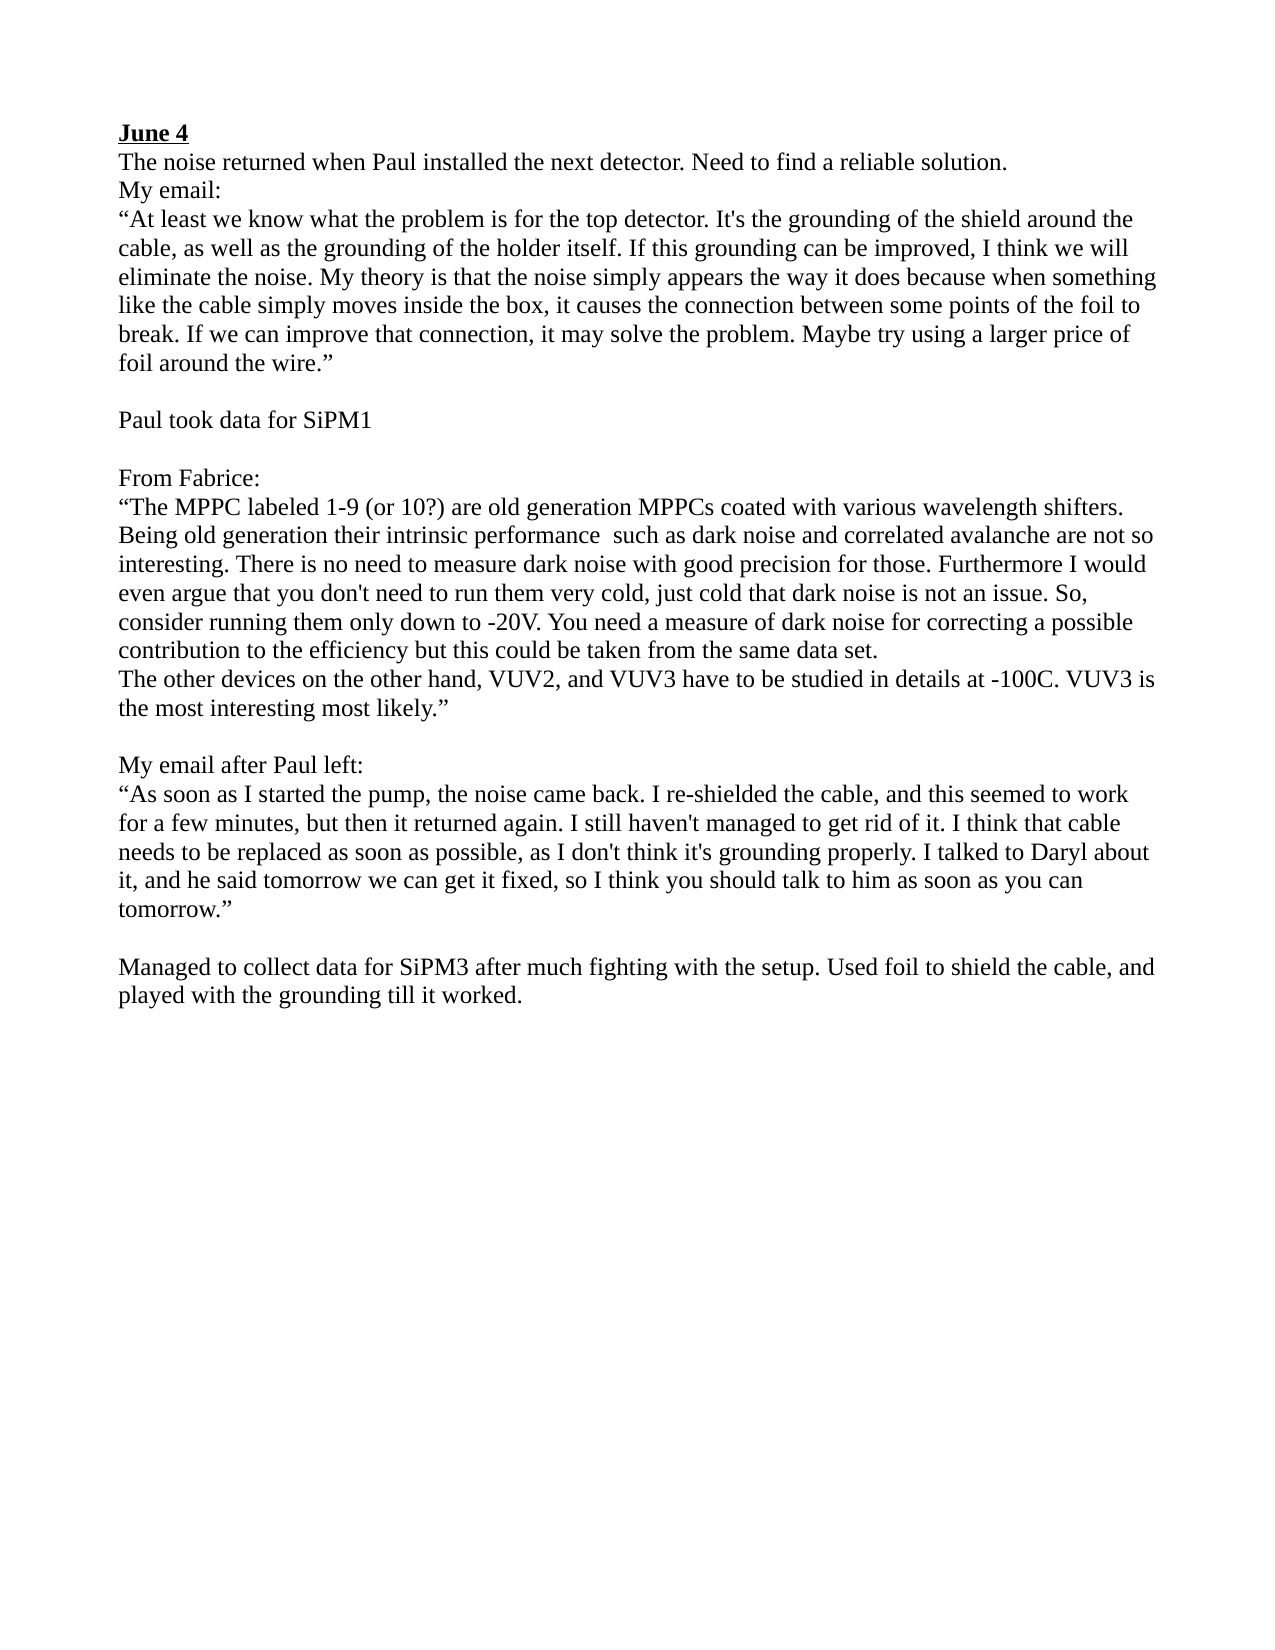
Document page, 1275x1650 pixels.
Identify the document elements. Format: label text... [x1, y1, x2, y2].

text The other devices on the other hand, VUV2, and VUV3 have to be studied in details at -100C. VUV3 is the most interesting most likely.” [118, 664, 1157, 722]
text Paul took data for SiPM1 [118, 406, 1157, 434]
text “As soon as I started the pump, the noise came back. I re-shielded the cable, and this seemed to work for a few minutes, but then it returned again. I still haven't managed to get rid of it. I think that cable needs to be replaced as soon as possible, as I don't think it's grounding properly. I talked to Daryl about it, and he said tomorrow we can get it fixed, so I think you should talk to him as soon as you can tomorrow.” [118, 779, 1157, 923]
text The noise returned when Paul installed the next detector. Need to find a reliable solution. [118, 147, 1157, 176]
text From Fabrice: [118, 463, 1157, 492]
text “At least we know what the problem is for the top detector. It's the grounding of the shield around the cable, as well as the grounding of the holder itself. If this grounding can be improved, I think we will eliminate the noise. My theory is that the noise simply appears the way it does because when something like the cable simply moves inside the box, it causes the connection between some points of the foil to break. If we can improve that connection, it may solve the problem. Maybe try using a larger price of foil around the wire.” [118, 204, 1157, 377]
text June 4 [118, 118, 1157, 147]
text Managed to collect data for SiPM3 after much fighting with the setup. Used foil to shield the cable, and played with the grounding till it worked. [118, 952, 1157, 1009]
text My email: [118, 176, 1157, 204]
text “The MPPC labeled 1-9 (or 10?) are old generation MPPCs coated with various wavelength shifters. Being old generation their intrinsic performance such as dark noise and correlated avalanche are not so interesting. There is no need to measure dark noise with good precision for those. Furthermore I would even argue that you don't need to run them very cold, just cold that dark noise is not an issue. So, consider running them only down to -20V. You need a measure of dark noise for correcting a possible contribution to the efficiency but this could be taken from the same data set. [118, 492, 1157, 664]
text My email after Paul left: [118, 751, 1157, 779]
